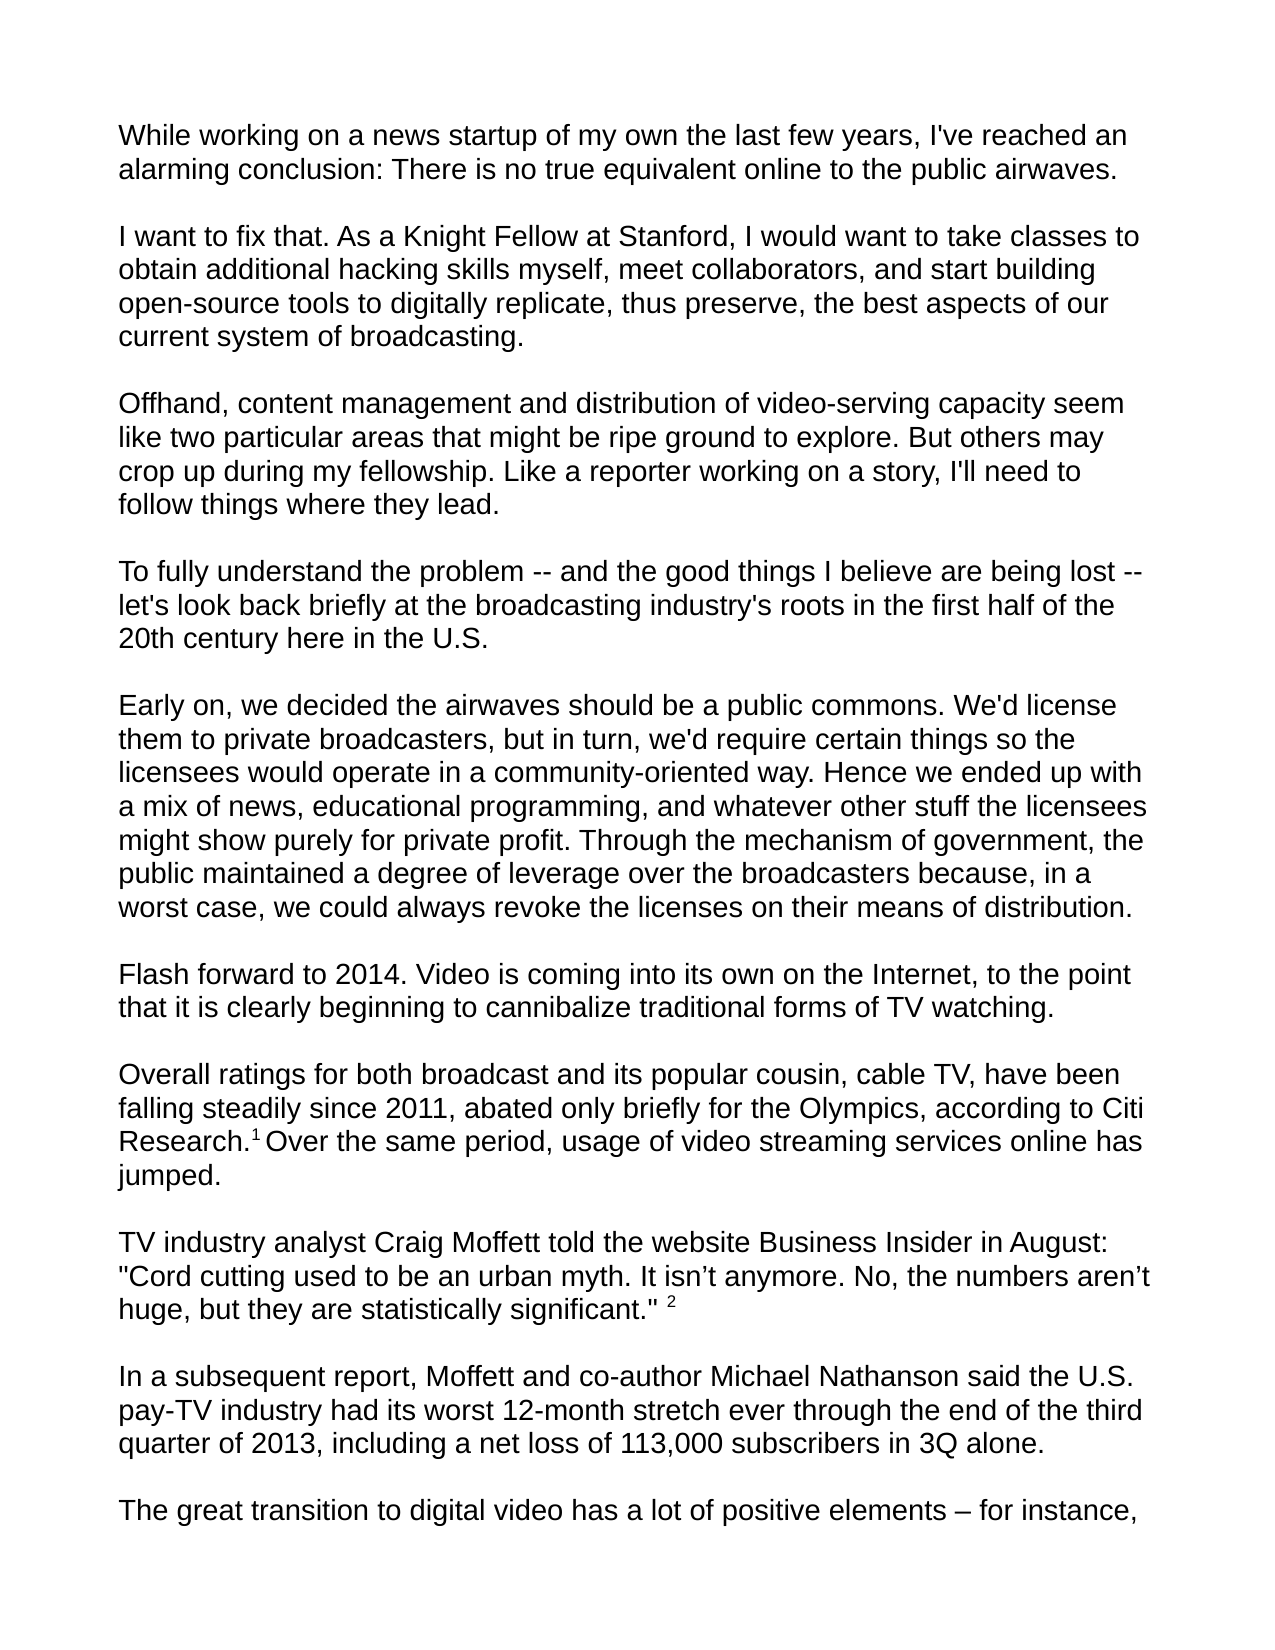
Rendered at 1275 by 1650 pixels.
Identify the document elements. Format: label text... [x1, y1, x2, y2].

text In a subsequent report, Moffett and co-author Michael Nathanson said the U.S. pay-TV industry had its worst 12-month stretch ever through the end of the third quarter of 2013, including a net loss of 113,000 subscribers in 3Q alone. [118, 1359, 1157, 1460]
text The great transition to digital video has a lot of positive elements – for instance, [118, 1493, 1157, 1527]
text Overall ratings for both broadcast and its popular cousin, cable TV, have been falling steadily since 2011, abated only briefly for the Olympics, according to Citi Research.1 Over the same period, usage of video streaming services online has jumped. [118, 1057, 1157, 1191]
text I want to fix that. As a Knight Fellow at Stanford, I would want to take classes to obtain additional hacking skills myself, meet collaborators, and start building open-source tools to digitally replicate, thus preserve, the best aspects of our current system of broadcasting. [118, 219, 1157, 353]
text While working on a news startup of my own the last few years, I've reached an alarming conclusion: There is no true equivalent online to the public airwaves. [118, 118, 1157, 185]
text Offhand, content management and distribution of video-serving capacity seem like two particular areas that might be ripe ground to explore. But others may crop up during my fellowship. Like a reporter working on a story, I'll need to follow things where they lead. [118, 386, 1157, 521]
text Early on, we decided the airwaves should be a public commons. We'd license them to private broadcasters, but in turn, we'd require certain things so the licensees would operate in a community-oriented way. Hence we ended up with a mix of news, educational programming, and whatever other stuff the licensees might show purely for private profit. Through the mechanism of government, the public maintained a degree of leverage over the broadcasters because, in a worst case, we could always revoke the licenses on their means of distribution. [118, 688, 1157, 923]
text Flash forward to 2014. Video is coming into its own on the Internet, to the point that it is clearly beginning to cannibalize traditional forms of TV watching. [118, 957, 1157, 1024]
text To fully understand the problem -- and the good things I believe are being lost -- let's look back briefly at the broadcasting industry's roots in the first half of the 20th century here in the U.S. [118, 554, 1157, 655]
text TV industry analyst Craig Moffett told the website Business Insider in August: "Cord cutting used to be an urban myth. It isn’t anymore. No, the numbers aren’t huge, but they are statistically significant." 2 [118, 1225, 1157, 1326]
